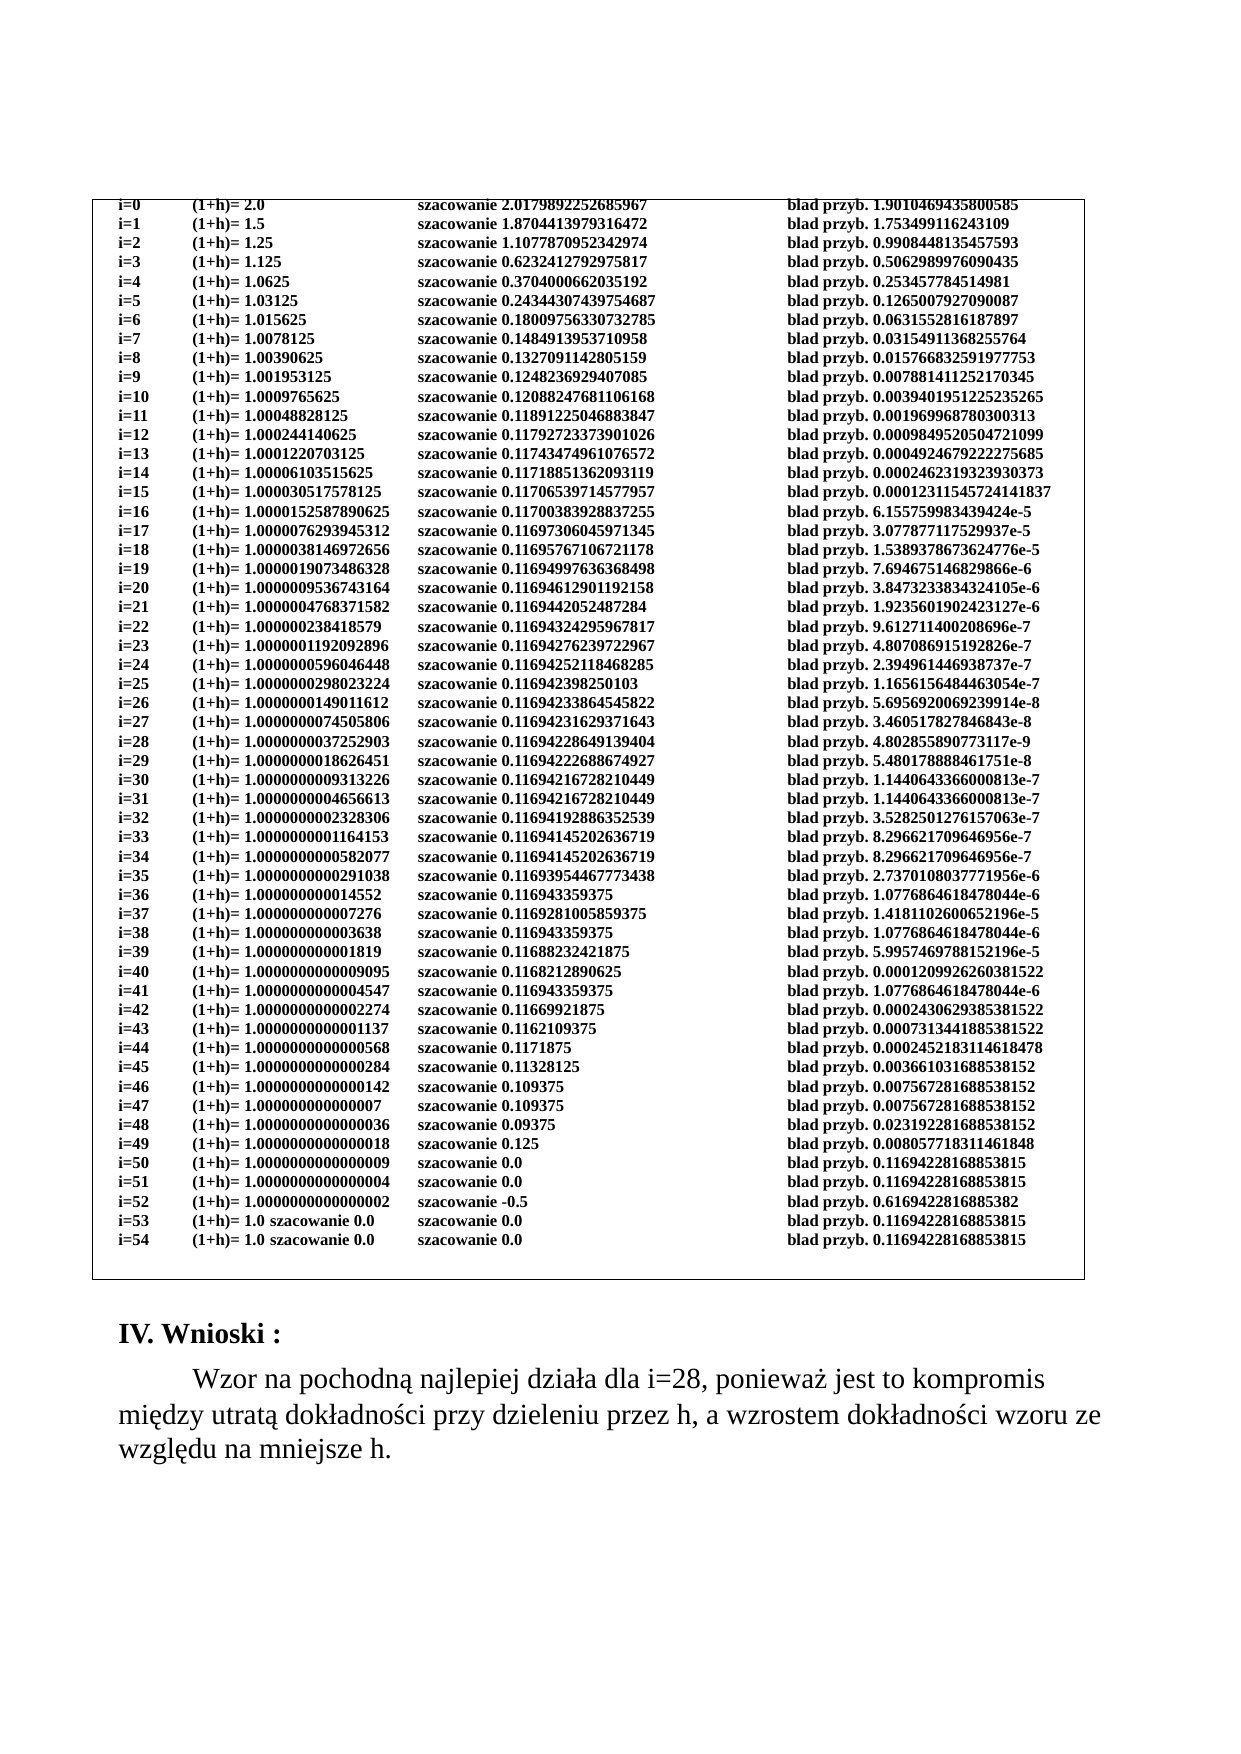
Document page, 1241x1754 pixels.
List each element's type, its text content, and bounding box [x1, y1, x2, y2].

text i=41 (1+h)= 1.0000000000004547 szacowanie 0.116943359375 blad przyb. 1.0776864618478044e-6 [118, 981, 1084, 1000]
text i=9 (1+h)= 1.001953125 szacowanie 0.1248236929407085 blad przyb. 0.007881411252170345 [118, 367, 1084, 386]
text IV. Wnioski : [118, 1316, 1122, 1349]
text i=30 (1+h)= 1.0000000009313226 szacowanie 0.11694216728210449 blad przyb. 1.1440643366000813e-7 [118, 770, 1084, 789]
text i=12 (1+h)= 1.000244140625 szacowanie 0.11792723373901026 blad przyb. 0.0009849520504721099 [118, 425, 1084, 444]
text Wzor na pochodną najlepiej działa dla i=28, ponieważ jest to kompromis między utratą dokładności przy dzieleniu przez h, a wzrostem dokładności wzoru ze względu na mniejsze h. [118, 1349, 1122, 1464]
text i=20 (1+h)= 1.0000009536743164 szacowanie 0.11694612901192158 blad przyb. 3.8473233834324105e-6 [118, 578, 1084, 597]
text i=32 (1+h)= 1.0000000002328306 szacowanie 0.11694192886352539 blad przyb. 3.5282501276157063e-7 [118, 808, 1084, 827]
text i=6 (1+h)= 1.015625 szacowanie 0.18009756330732785 blad przyb. 0.0631552816187897 [118, 310, 1084, 329]
text i=35 (1+h)= 1.0000000000291038 szacowanie 0.11693954467773438 blad przyb. 2.7370108037771956e-6 [118, 866, 1084, 885]
text i=21 (1+h)= 1.0000004768371582 szacowanie 0.1169442052487284 blad przyb. 1.9235601902423127e-6 [118, 597, 1084, 616]
text i=51 (1+h)= 1.0000000000000004 szacowanie 0.0 blad przyb. 0.11694228168853815 [118, 1172, 1084, 1191]
text i=44 (1+h)= 1.0000000000000568 szacowanie 0.1171875 blad przyb. 0.0002452183114618478 [118, 1038, 1084, 1057]
text i=50 (1+h)= 1.0000000000000009 szacowanie 0.0 blad przyb. 0.11694228168853815 [118, 1153, 1084, 1172]
text i=8 (1+h)= 1.00390625 szacowanie 0.1327091142805159 blad przyb. 0.015766832591977753 [118, 348, 1084, 367]
text i=4 (1+h)= 1.0625 szacowanie 0.3704000662035192 blad przyb. 0.253457784514981 [118, 271, 1084, 291]
text i=42 (1+h)= 1.0000000000002274 szacowanie 0.11669921875 blad przyb. 0.0002430629385381522 [118, 1000, 1084, 1019]
text i=47 (1+h)= 1.000000000000007 szacowanie 0.109375 blad przyb. 0.007567281688538152 [118, 1096, 1084, 1115]
text i=54 (1+h)= 1.0 szacowanie 0.0 szacowanie 0.0 blad przyb. 0.11694228168853815 [118, 1230, 1084, 1249]
text i=33 (1+h)= 1.0000000001164153 szacowanie 0.11694145202636719 blad przyb. 8.296621709646956e-7 [118, 827, 1084, 846]
text i=45 (1+h)= 1.0000000000000284 szacowanie 0.11328125 blad przyb. 0.003661031688538152 [118, 1057, 1084, 1076]
text i=31 (1+h)= 1.0000000004656613 szacowanie 0.11694216728210449 blad przyb. 1.1440643366000813e-7 [118, 789, 1084, 808]
text i=48 (1+h)= 1.0000000000000036 szacowanie 0.09375 blad przyb. 0.023192281688538152 [118, 1115, 1084, 1134]
text i=37 (1+h)= 1.000000000007276 szacowanie 0.1169281005859375 blad przyb. 1.4181102600652196e-5 [118, 904, 1084, 923]
text i=27 (1+h)= 1.0000000074505806 szacowanie 0.11694231629371643 blad przyb. 3.460517827846843e-8 [118, 712, 1084, 731]
text i=29 (1+h)= 1.0000000018626451 szacowanie 0.11694222688674927 blad przyb. 5.480178888461751e-8 [118, 751, 1084, 770]
text i=15 (1+h)= 1.000030517578125 szacowanie 0.11706539714577957 blad przyb. 0.00012311545724141837 [118, 482, 1084, 501]
text i=23 (1+h)= 1.0000001192092896 szacowanie 0.11694276239722967 blad przyb. 4.807086915192826e-7 [118, 636, 1084, 655]
text i=26 (1+h)= 1.0000000149011612 szacowanie 0.11694233864545822 blad przyb. 5.6956920069239914e-8 [118, 693, 1084, 712]
text i=13 (1+h)= 1.0001220703125 szacowanie 0.11743474961076572 blad przyb. 0.0004924679222275685 [118, 444, 1084, 463]
text i=43 (1+h)= 1.0000000000001137 szacowanie 0.1162109375 blad przyb. 0.0007313441885381522 [118, 1019, 1084, 1038]
text i=0 (1+h)= 2.0 szacowanie 2.0179892252685967 blad przyb. 1.9010469435800585 [118, 195, 1122, 214]
text i=46 (1+h)= 1.0000000000000142 szacowanie 0.109375 blad przyb. 0.007567281688538152 [118, 1076, 1084, 1096]
text i=16 (1+h)= 1.0000152587890625 szacowanie 0.11700383928837255 blad przyb. 6.155759983439424e-5 [118, 501, 1084, 521]
text i=14 (1+h)= 1.00006103515625 szacowanie 0.11718851362093119 blad przyb. 0.0002462319323930373 [118, 463, 1084, 482]
text i=34 (1+h)= 1.0000000000582077 szacowanie 0.11694145202636719 blad przyb. 8.296621709646956e-7 [118, 846, 1084, 866]
text i=18 (1+h)= 1.0000038146972656 szacowanie 0.11695767106721178 blad przyb. 1.5389378673624776e-5 [118, 540, 1084, 559]
text i=11 (1+h)= 1.00048828125 szacowanie 0.11891225046883847 blad przyb. 0.001969968780300313 [118, 406, 1084, 425]
text i=53 (1+h)= 1.0 szacowanie 0.0 szacowanie 0.0 blad przyb. 0.11694228168853815 [118, 1211, 1084, 1230]
text i=5 (1+h)= 1.03125 szacowanie 0.24344307439754687 blad przyb. 0.1265007927090087 [118, 291, 1084, 310]
text i=36 (1+h)= 1.000000000014552 szacowanie 0.116943359375 blad przyb. 1.0776864618478044e-6 [118, 885, 1084, 904]
text i=39 (1+h)= 1.000000000001819 szacowanie 0.11688232421875 blad przyb. 5.9957469788152196e-5 [118, 942, 1084, 961]
text i=40 (1+h)= 1.0000000000009095 szacowanie 0.1168212890625 blad przyb. 0.0001209926260381522 [118, 961, 1084, 981]
text i=10 (1+h)= 1.0009765625 szacowanie 0.12088247681106168 blad przyb. 0.0039401951225235265 [118, 386, 1084, 406]
text i=3 (1+h)= 1.125 szacowanie 0.6232412792975817 blad przyb. 0.5062989976090435 [118, 252, 1084, 271]
text i=1 (1+h)= 1.5 szacowanie 1.8704413979316472 blad przyb. 1.753499116243109 [118, 214, 1084, 233]
text i=24 (1+h)= 1.0000000596046448 szacowanie 0.11694252118468285 blad przyb. 2.394961446938737e-7 [118, 655, 1084, 674]
text i=25 (1+h)= 1.0000000298023224 szacowanie 0.116942398250103 blad przyb. 1.1656156484463054e-7 [118, 674, 1084, 693]
text i=17 (1+h)= 1.0000076293945312 szacowanie 0.11697306045971345 blad przyb. 3.077877117529937e-5 [118, 521, 1084, 540]
text i=19 (1+h)= 1.0000019073486328 szacowanie 0.11694997636368498 blad przyb. 7.694675146829866e-6 [118, 559, 1084, 578]
text i=52 (1+h)= 1.0000000000000002 szacowanie -0.5 blad przyb. 0.6169422816885382 [118, 1191, 1084, 1211]
text i=22 (1+h)= 1.000000238418579 szacowanie 0.11694324295967817 blad przyb. 9.612711400208696e-7 [118, 616, 1084, 636]
text i=2 (1+h)= 1.25 szacowanie 1.1077870952342974 blad przyb. 0.9908448135457593 [118, 233, 1084, 252]
text i=7 (1+h)= 1.0078125 szacowanie 0.1484913953710958 blad przyb. 0.03154911368255764 [118, 329, 1084, 348]
text i=38 (1+h)= 1.000000000003638 szacowanie 0.116943359375 blad przyb. 1.0776864618478044e-6 [118, 923, 1084, 942]
text i=49 (1+h)= 1.0000000000000018 szacowanie 0.125 blad przyb. 0.008057718311461848 [118, 1134, 1084, 1153]
text i=28 (1+h)= 1.0000000037252903 szacowanie 0.11694228649139404 blad przyb. 4.802855890773117e-9 [118, 731, 1084, 751]
